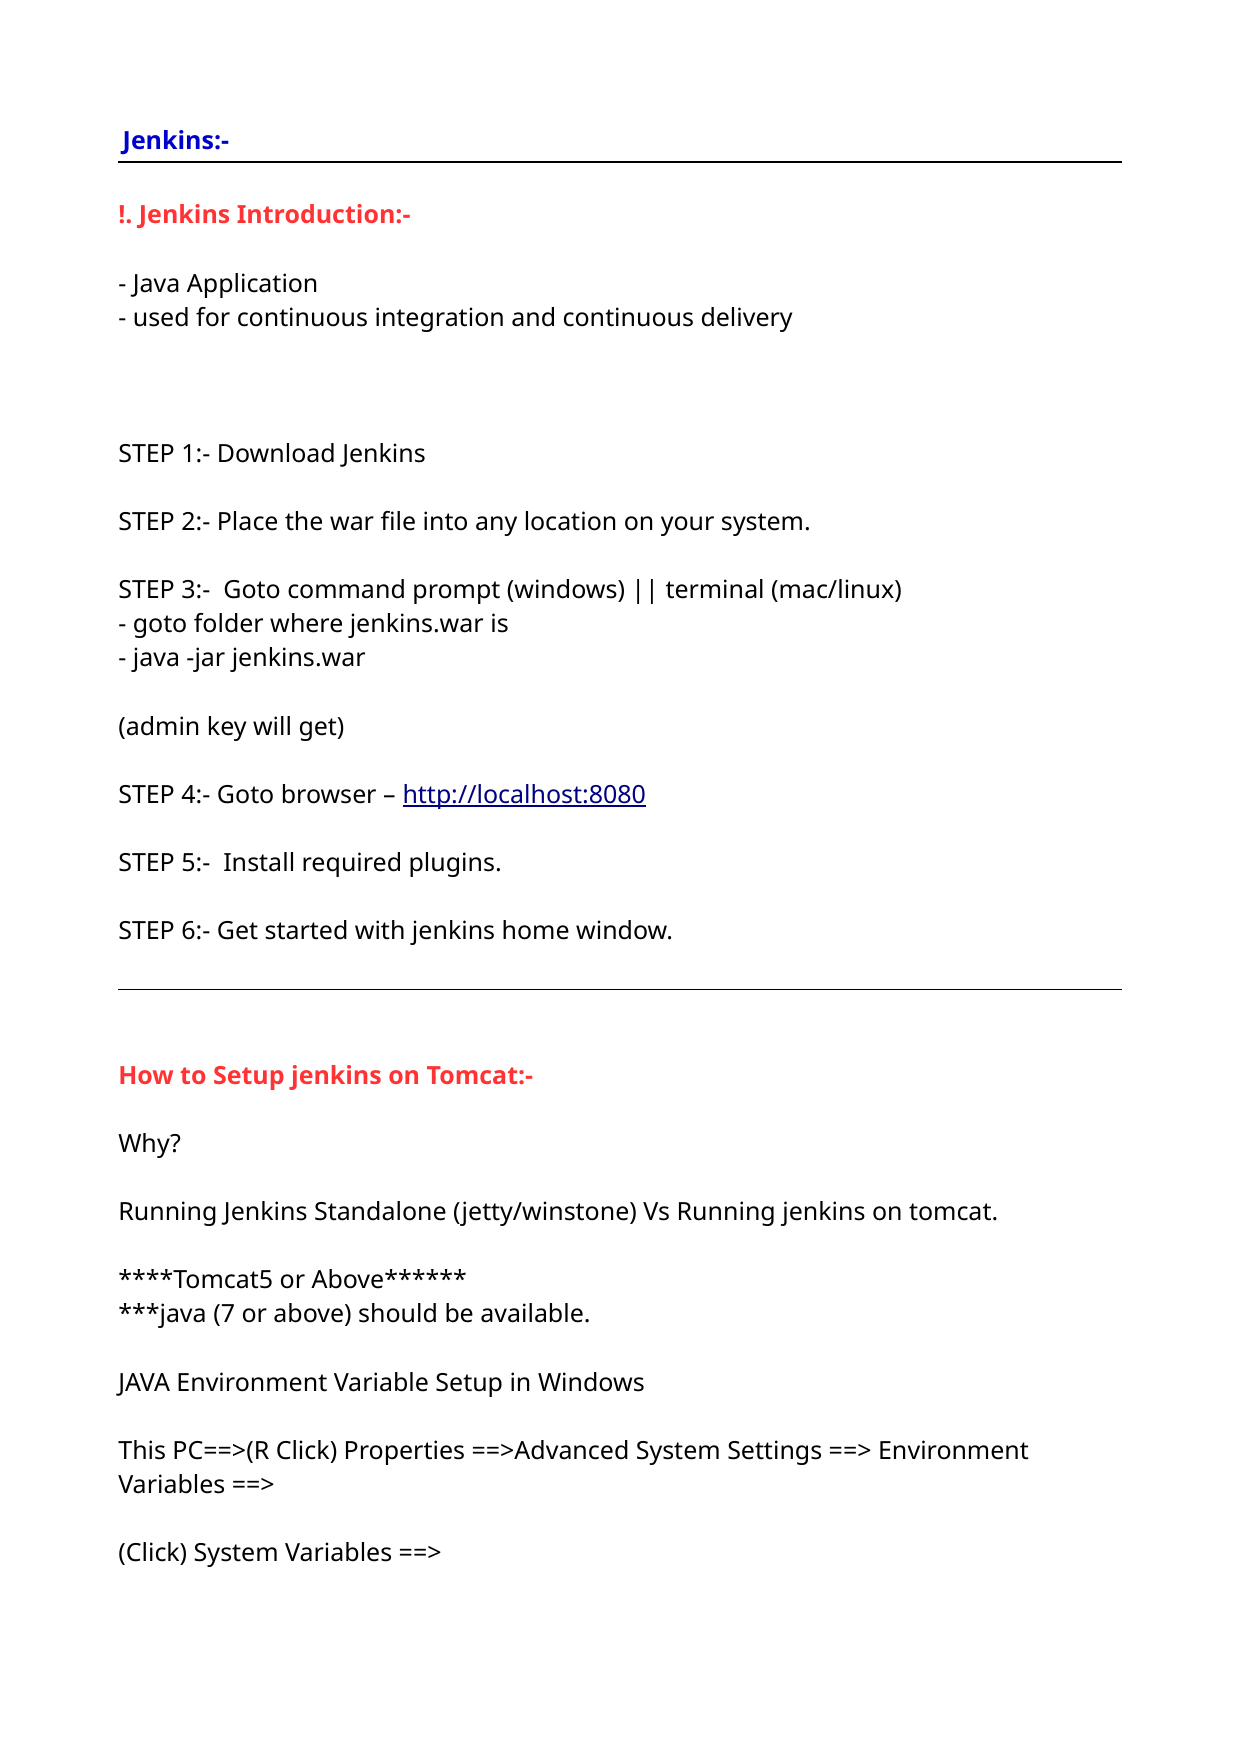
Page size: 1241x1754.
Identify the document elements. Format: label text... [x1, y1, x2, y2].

text This PC==>(R Click) Properties ==>Advanced System Settings ==> Environment Variables ==> [118, 1432, 1122, 1500]
text - java -jar jenkins.war [118, 640, 1122, 674]
text ****Tomcat5 or Above****** [118, 1262, 1122, 1296]
text Running Jenkins Standalone (jetty/winstone) Vs Running jenkins on tomcat. [118, 1194, 1122, 1228]
text JAVA Environment Variable Setup in Windows [118, 1364, 1122, 1398]
text - goto folder where jenkins.war is [118, 606, 1122, 640]
text (Click) System Variables ==> [118, 1534, 1122, 1568]
text (admin key will get) [118, 708, 1122, 742]
text Why? [118, 1126, 1122, 1160]
text !. Jenkins Introduction:- [118, 197, 1122, 231]
text STEP 6:- Get started with jenkins home window. [118, 912, 1122, 947]
text STEP 1:- Download Jenkins [118, 436, 1122, 470]
text - Java Application [118, 265, 1122, 299]
text STEP 5:- Install required plugins. [118, 844, 1122, 878]
text Jenkins:- [118, 118, 1122, 161]
text - used for continuous integration and continuous delivery [118, 299, 1122, 333]
text STEP 3:- Goto command prompt (windows) || terminal (mac/linux) [118, 572, 1122, 606]
text STEP 4:- Goto browser – http://localhost:8080 [118, 776, 1122, 810]
text STEP 2:- Place the war file into any location on your system. [118, 504, 1122, 538]
text ***java (7 or above) should be available. [118, 1296, 1122, 1330]
text How to Setup jenkins on Tomcat:- [118, 1058, 1122, 1092]
